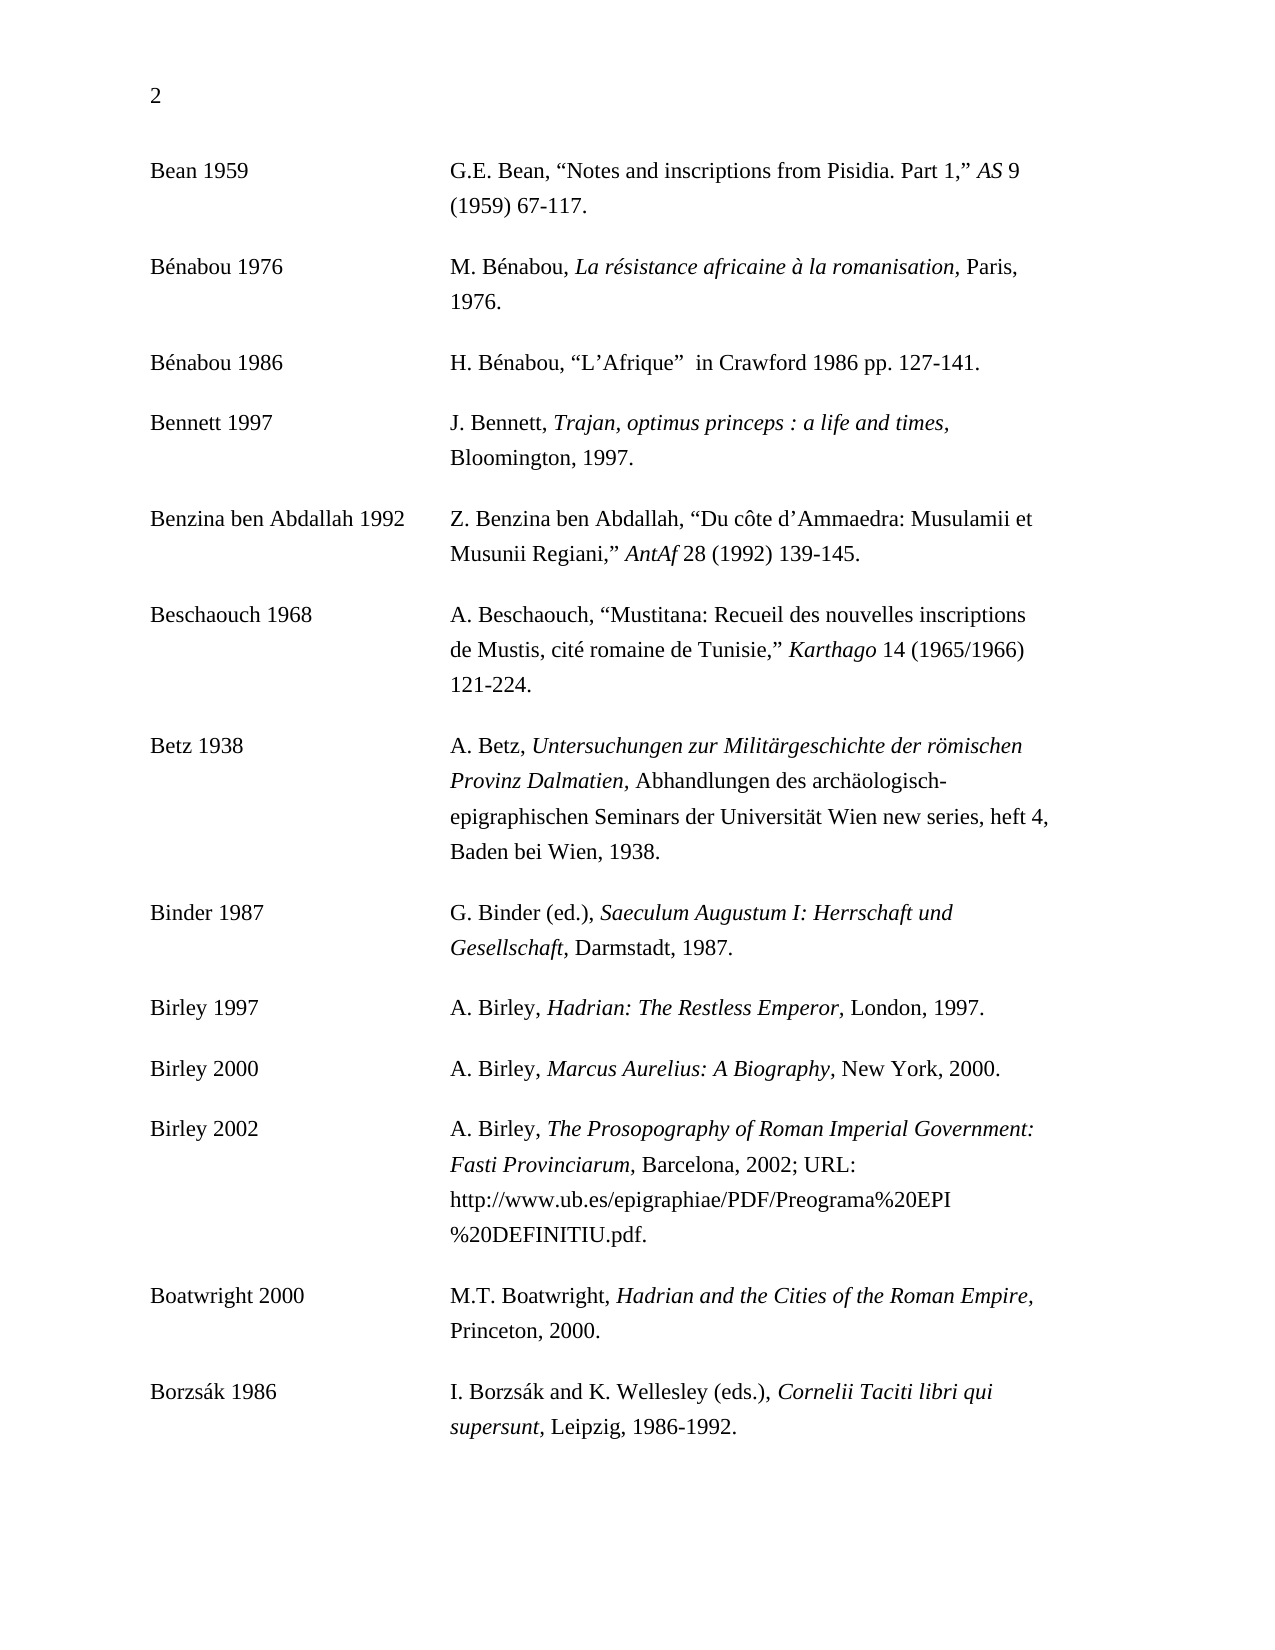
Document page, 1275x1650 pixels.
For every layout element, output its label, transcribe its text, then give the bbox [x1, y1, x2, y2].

text Benzina ben Abdallah 1992 Z. Benzina ben Abdallah, “Du côte d’Ammaedra: Musulamii et Musunii Regiani,” AntAf 28 (1992) 139-145. [150, 498, 1050, 569]
text Betz 1938 A. Betz, Untersuchungen zur Militärgeschichte der römischen Provinz Dalmatien, Abhandlungen des archäologisch-epigraphischen Seminars der Universität Wien new series, heft 4, Baden bei Wien, 1938. [150, 725, 1050, 867]
text Birley 2002 A. Birley, The Prosopography of Roman Imperial Government: Fasti Provinciarum, Barcelona, 2002; URL: http://www.ub.es/epigraphiae/PDF/Preograma%20EPI%20DEFINITIU.pdf. [150, 1108, 1050, 1250]
text Boatwright 2000 M.T. Boatwright, Hadrian and the Cities of the Roman Empire, Princeton, 2000. [150, 1275, 1050, 1346]
text Birley 1997 A. Birley, Hadrian: The Restless Emperor, London, 1997. [150, 987, 1050, 1023]
text Binder 1987 G. Binder (ed.), Saeculum Augustum I: Herrschaft und Gesellschaft, Darmstadt, 1987. [150, 892, 1050, 962]
text Birley 2000 A. Birley, Marcus Aurelius: A Biography, New York, 2000. [150, 1048, 1050, 1083]
text Bénabou 1976 M. Bénabou, La résistance africaine à la romanisation, Paris, 1976. [150, 246, 1050, 317]
text Bean 1959 G.E. Bean, “Notes and inscriptions from Pisidia. Part 1,” AS 9 (1959) 67-117. [150, 150, 1050, 221]
text Beschaouch 1968 A. Beschaouch, “Mustitana: Recueil des nouvelles inscriptions de Mustis, cité romaine de Tunisie,” Karthago 14 (1965/1966) 121-224. [150, 594, 1050, 700]
text Bénabou 1986 H. Bénabou, “L’Afrique” in Crawford 1986 pp. 127-141. [150, 342, 1050, 377]
text Borzsák 1986 I. Borzsák and K. Wellesley (eds.), Cornelii Taciti libri qui supersunt, Leipzig, 1986-1992. [150, 1371, 1050, 1442]
text Bennett 1997 J. Bennett, Trajan, optimus princeps : a life and times, Bloomington, 1997. [150, 402, 1050, 473]
